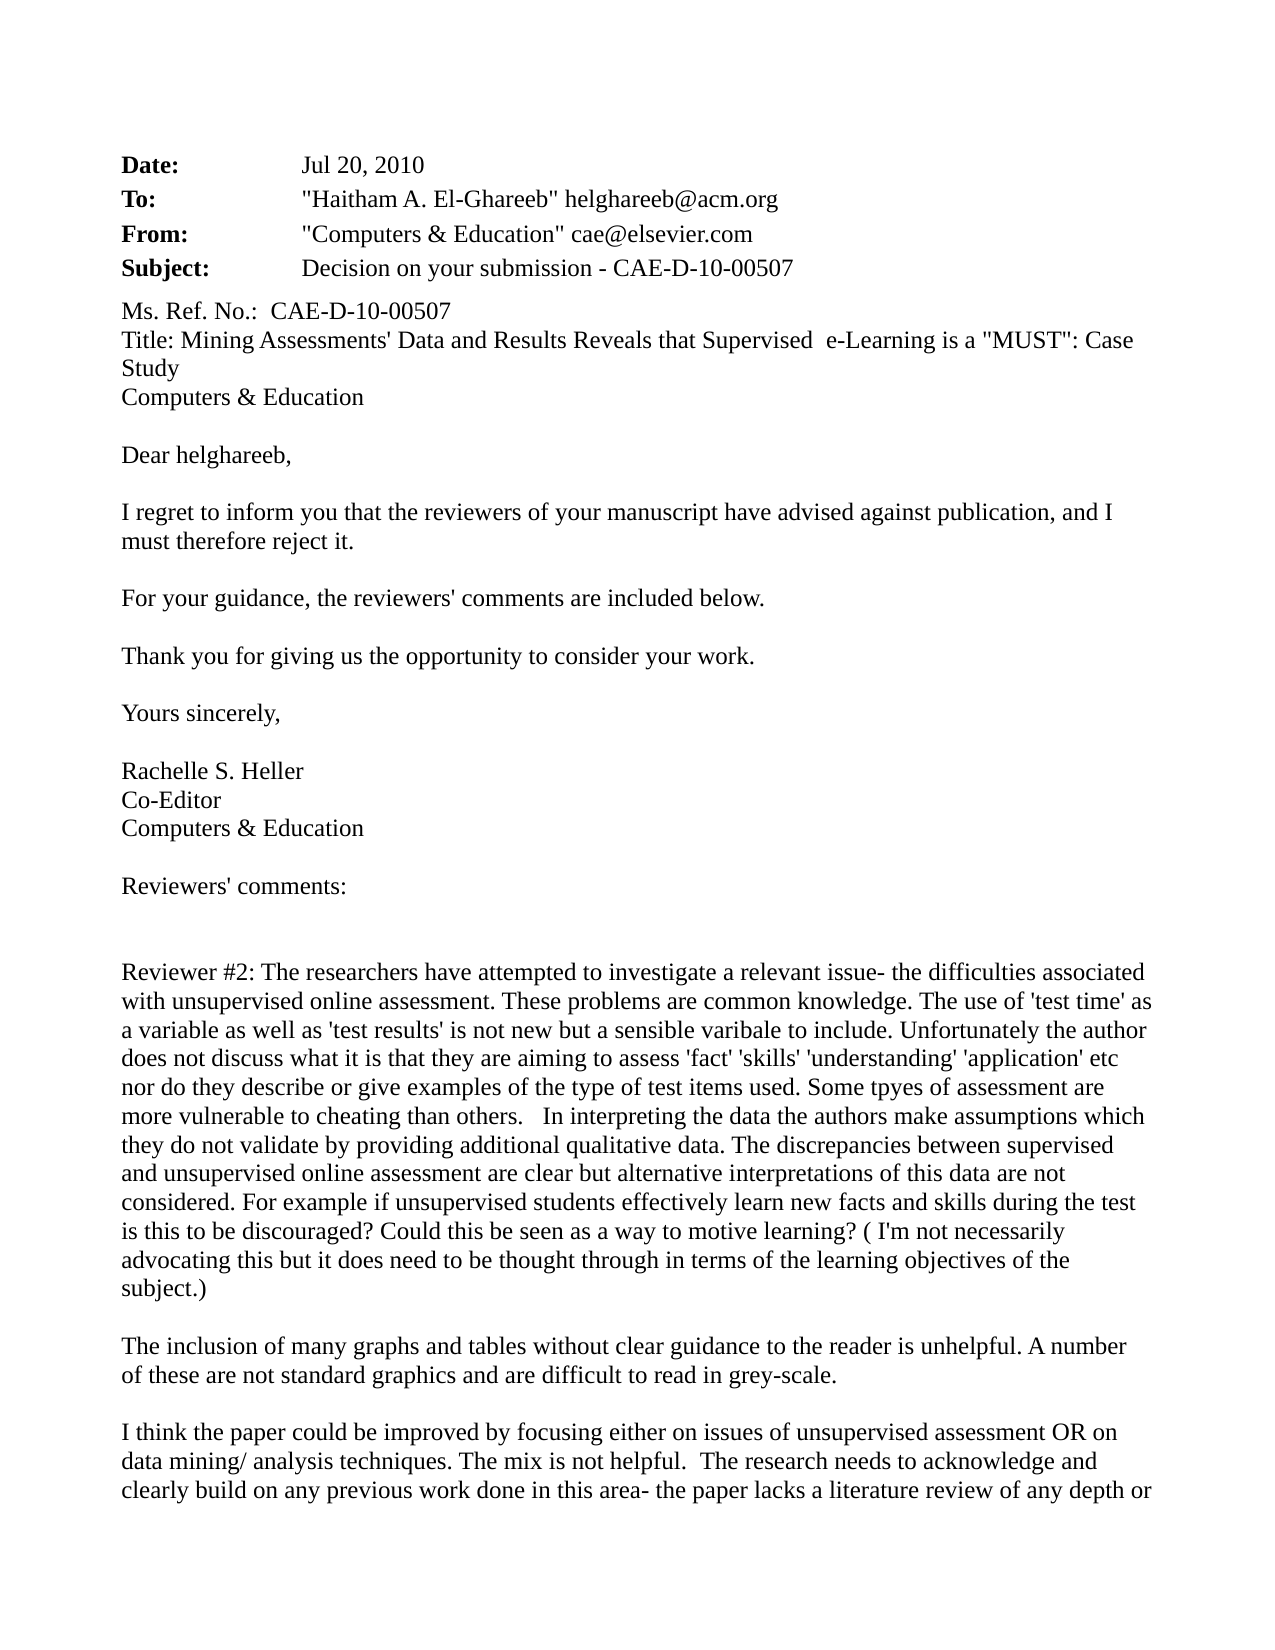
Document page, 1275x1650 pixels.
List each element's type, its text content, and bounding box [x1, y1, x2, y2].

table_cell Subject: [118, 251, 298, 285]
table_header Jul 20, 2010 [299, 147, 1157, 181]
table_cell "Haitham A. El-Ghareeb" helghareeb@acm.org [299, 181, 1157, 216]
table_cell Ms. Ref. No.: CAE-D-10-00507 Title: Mining Assessments' Data and Results Reveals that Supervised e-Learning is a "MUST": Case Study Computers & Education Dear helghareeb, I regret to inform you that the reviewers of your manuscript have advised against publication, and I must therefore reject it. For your guidance, the reviewers' comments are included below. Thank you for giving us the opportunity to consider your work. Yours sincerely, Rachelle S. Heller Co-Editor Computers & Education Reviewers' comments: Reviewer #2: The researchers have attempted to investigate a relevant issue- the difficulties associated with unsupervised online assessment. These problems are common knowledge. The use of 'test time' as a variable as well as 'test results' is not new but a sensible varibale to include. Unfortunately the author does not discuss what it is that they are aiming to assess 'fact' 'skills' 'understanding' 'application' etc nor do they describe or give examples of the type of test items used. Some tpyes of assessment are more vulnerable to cheating than others. In interpreting the data the authors make assumptions which they do not validate by providing additional qualitative data. The discrepancies between supervised and unsupervised online assessment are clear but alternative interpretations of this data are not considered. For example if unsupervised students effectively learn new facts and skills during the test is this to be discouraged? Could this be seen as a way to motive learning? ( I'm not necessarily advocating this but it does need to be thought through in terms of the learning objectives of the subject.) The inclusion of many graphs and tables without clear guidance to the reader is unhelpful. A number of these are not standard graphics and are difficult to read in grey-scale. I think the paper could be improved by focusing either on issues of unsupervised assessment OR on data mining/ analysis techniques. The mix is not helpful. The research needs to acknowledge and clearly build on any previous work done in this area- the paper lacks a literature review of any depth or [118, 285, 1157, 1506]
table_header Date: [118, 147, 298, 181]
table_cell To: [118, 181, 298, 216]
table_cell From: [118, 216, 298, 251]
table_cell Decision on your submission - CAE-D-10-00507 [299, 251, 1157, 285]
table_cell "Computers & Education" cae@elsevier.com [299, 216, 1157, 251]
